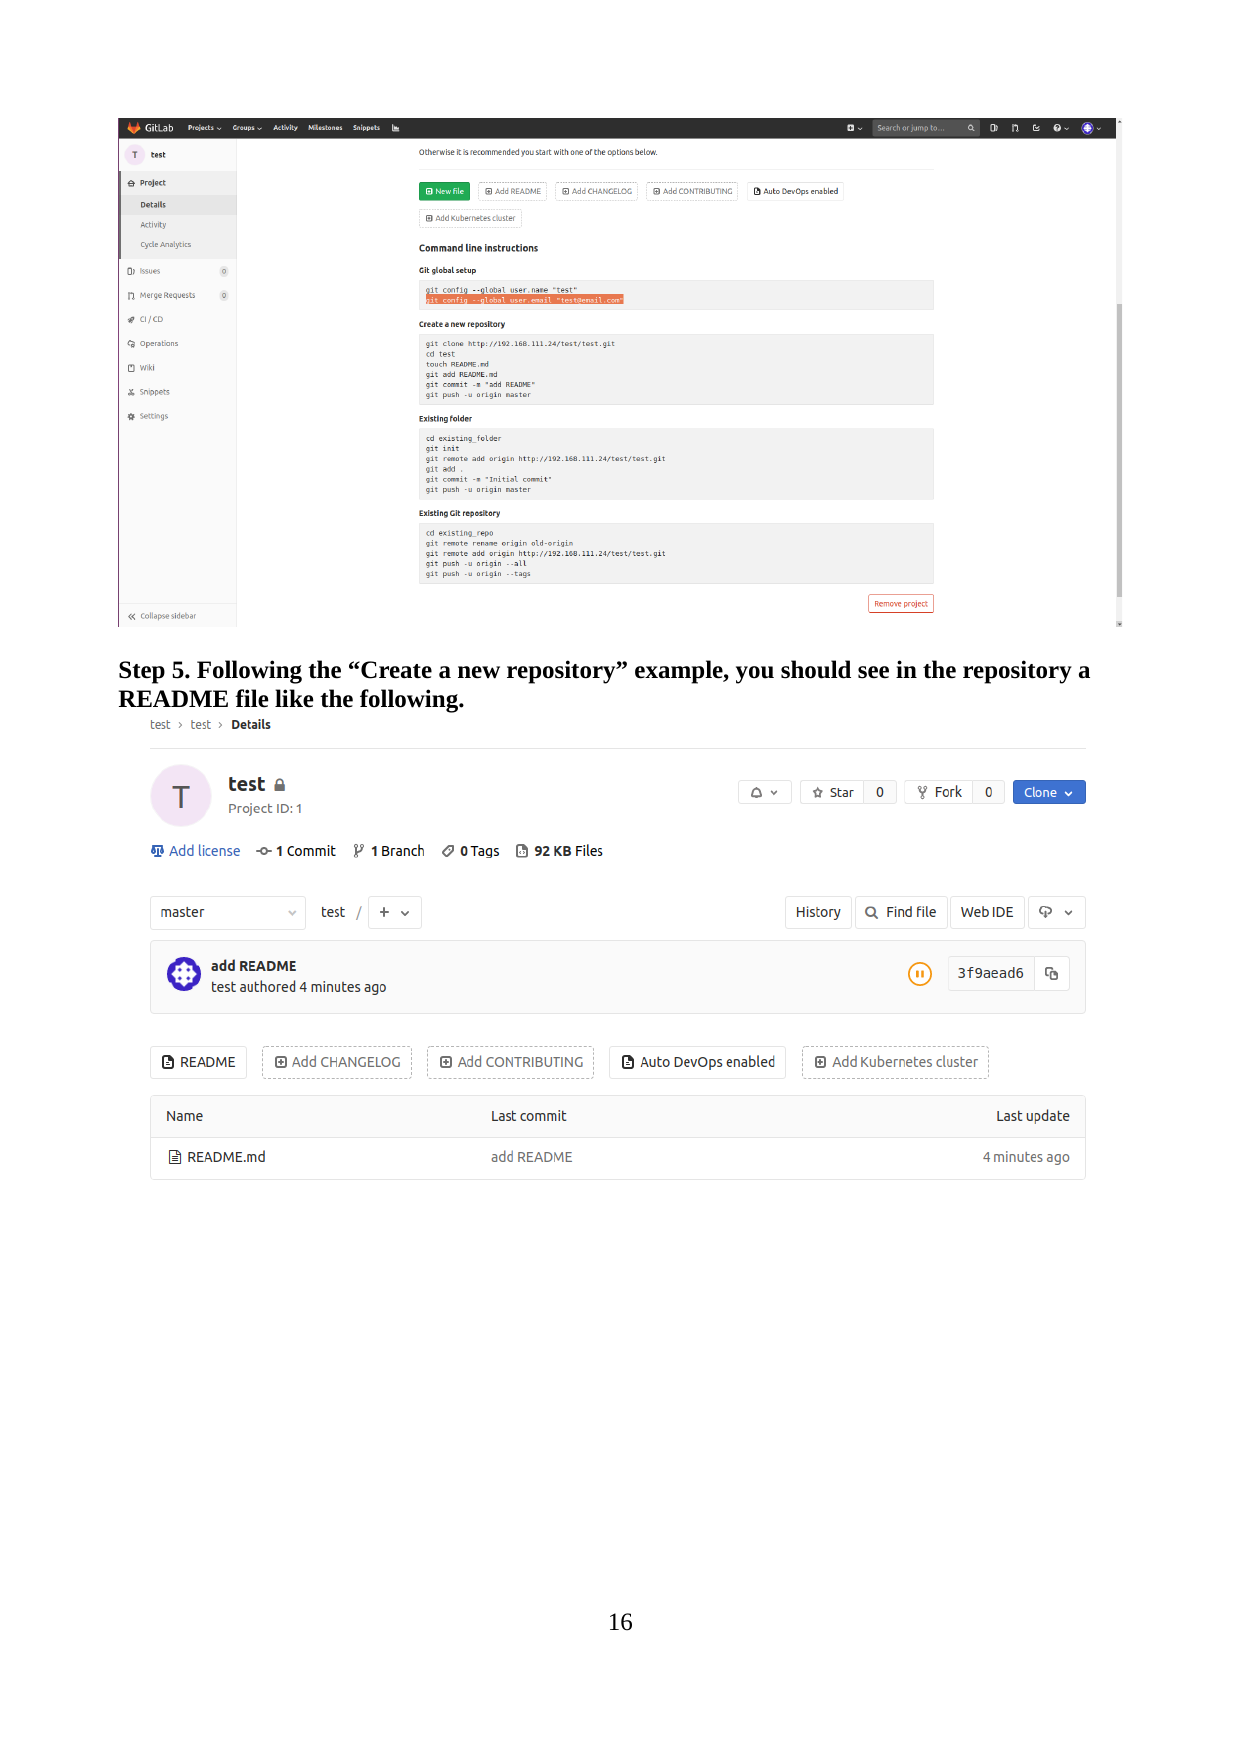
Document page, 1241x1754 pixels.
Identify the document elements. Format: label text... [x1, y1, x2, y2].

picture [118, 118, 1123, 627]
picture [118, 713, 1123, 1198]
text Step 5. Following the “Create a new repository” example, you should see in the repository a README file like the following. [118, 656, 1122, 713]
